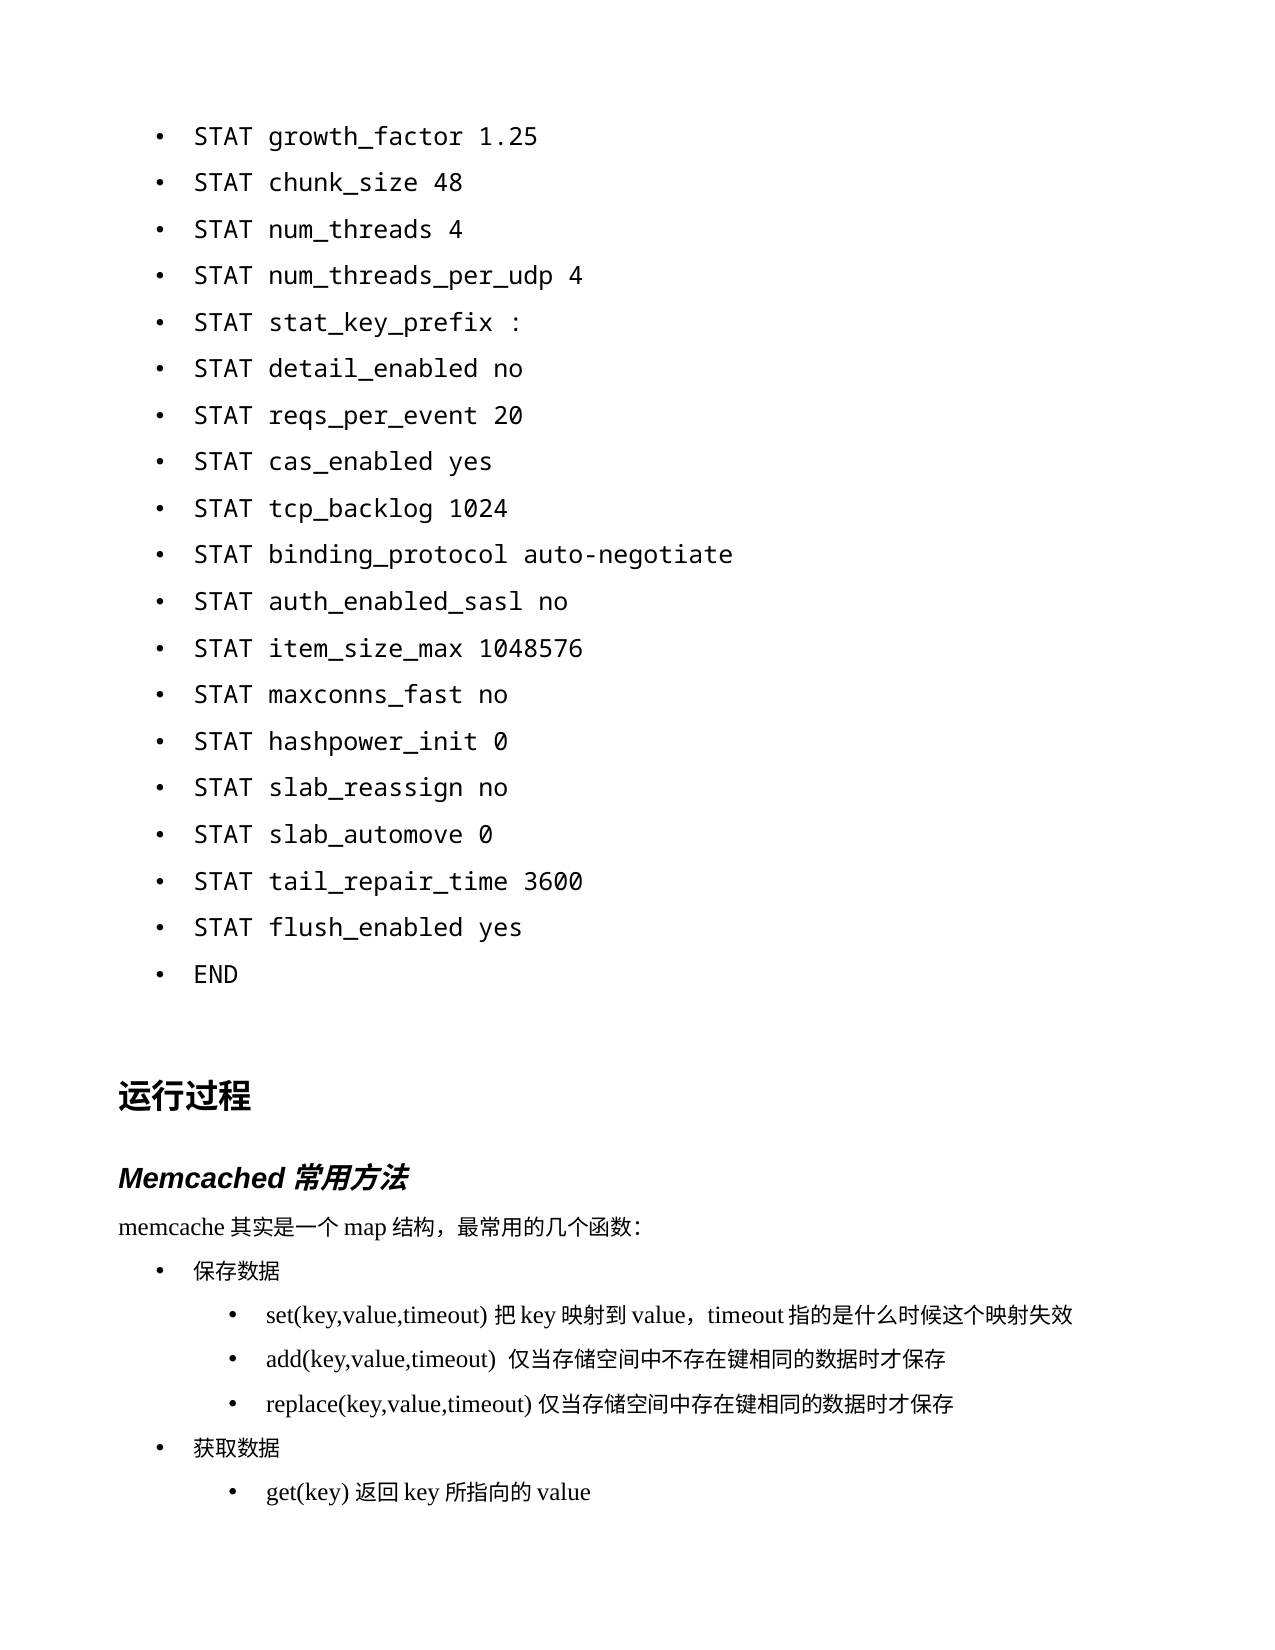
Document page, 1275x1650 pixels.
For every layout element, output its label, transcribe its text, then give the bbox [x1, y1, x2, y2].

list STAT flush_enabled yes [156, 910, 1157, 944]
list get(key) 返回key所指向的value [228, 1475, 1157, 1507]
list STAT growth_factor 1.25 [156, 118, 1157, 152]
list STAT chunk_size 48 [156, 165, 1157, 199]
list STAT tail_repair_time 3600 [156, 863, 1157, 897]
list STAT reqs_per_event 20 [156, 397, 1157, 432]
list STAT cas_enabled yes [156, 444, 1157, 478]
subtitle Memcached常用方法 [118, 1155, 1157, 1197]
list 获取数据 [156, 1431, 1157, 1462]
list STAT hashpower_init 0 [156, 723, 1157, 757]
list replace(key,value,timeout) 仅当存储空间中存在键相同的数据时才保存 [228, 1387, 1157, 1418]
list STAT detail_enabled no [156, 351, 1157, 385]
list STAT num_threads_per_udp 4 [156, 258, 1157, 292]
list STAT maxconns_fast no [156, 677, 1157, 711]
list STAT tcp_backlog 1024 [156, 491, 1157, 525]
list STAT stat_key_prefix : [156, 304, 1157, 338]
list STAT item_size_max 1048576 [156, 630, 1157, 664]
list END [156, 956, 1157, 990]
list STAT binding_protocol auto-negotiate [156, 537, 1157, 571]
list STAT num_threads 4 [156, 211, 1157, 245]
list set(key,value,timeout) 把key映射到value，timeout指的是什么时候这个映射失效 [228, 1298, 1157, 1330]
list 保存数据 [156, 1254, 1157, 1286]
list add(key,value,timeout) 仅当存储空间中不存在键相同的数据时才保存 [228, 1342, 1157, 1374]
list STAT slab_automove 0 [156, 817, 1157, 851]
list STAT auth_enabled_sasl no [156, 584, 1157, 618]
subtitle 运行过程 [118, 1069, 1157, 1118]
list STAT slab_reassign no [156, 770, 1157, 804]
text memcache其实是一个map结构，最常用的几个函数： [118, 1210, 1157, 1242]
